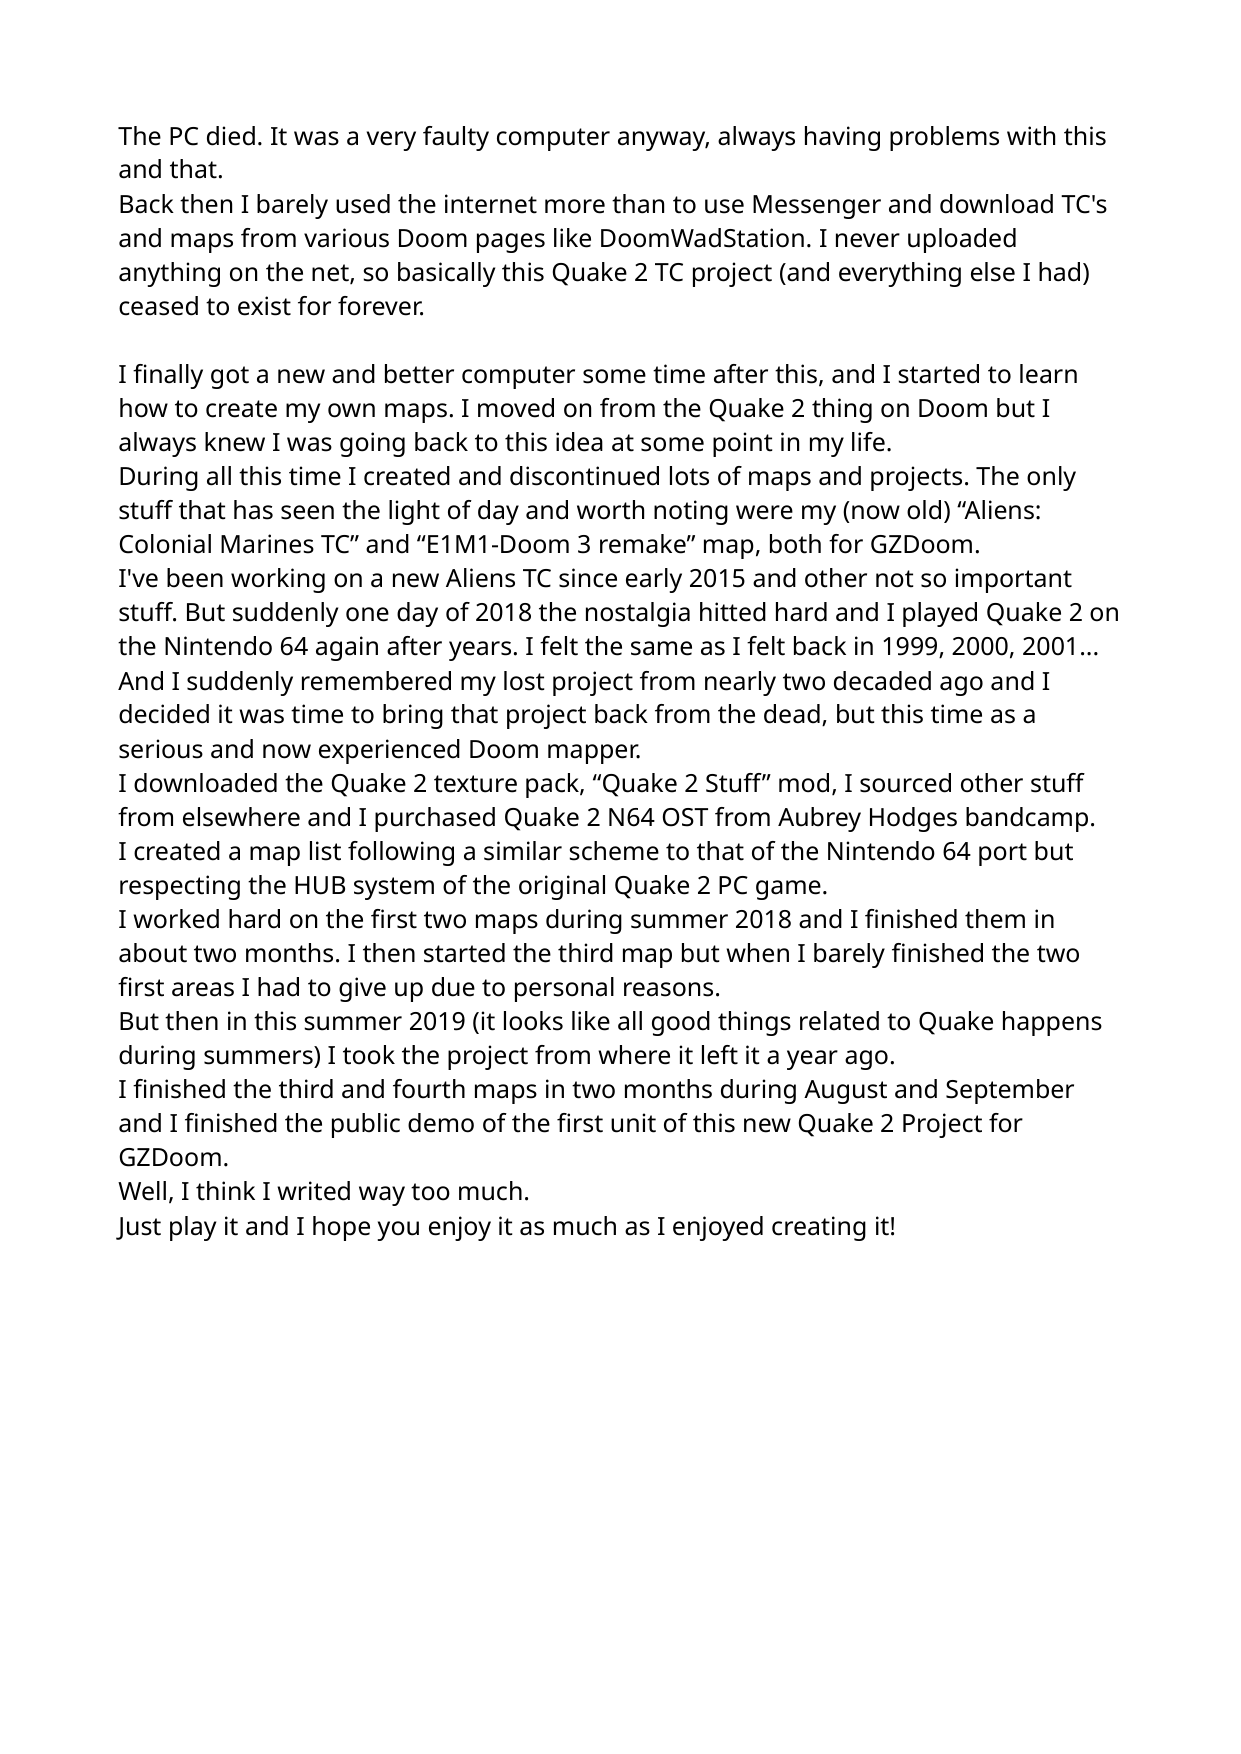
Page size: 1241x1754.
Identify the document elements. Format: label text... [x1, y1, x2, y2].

text I finished the third and fourth maps in two months during August and September and I finished the public demo of the first unit of this new Quake 2 Project for GZDoom. [118, 1072, 1122, 1174]
text I finally got a new and better computer some time after this, and I started to learn how to create my own maps. I moved on from the Quake 2 thing on Doom but I always knew I was going back to this idea at some point in my life. [118, 357, 1122, 459]
text I worked hard on the first two maps during summer 2018 and I finished them in about two months. I then started the third map but when I barely finished the two first areas I had to give up due to personal reasons. [118, 902, 1122, 1004]
text Just play it and I hope you enjoy it as much as I enjoyed creating it! [118, 1208, 1122, 1242]
text And I suddenly remembered my lost project from nearly two decaded ago and I decided it was time to bring that project back from the dead, but this time as a serious and now experienced Doom mapper. [118, 663, 1122, 765]
text I downloaded the Quake 2 texture pack, “Quake 2 Stuff” mod, I sourced other stuff from elsewhere and I purchased Quake 2 N64 OST from Aubrey Hodges bandcamp. [118, 765, 1122, 833]
text But then in this summer 2019 (it looks like all good things related to Quake happens during summers) I took the project from where it left it a year ago. [118, 1004, 1122, 1072]
text The PC died. It was a very faulty computer anyway, always having problems with this and that. [118, 118, 1122, 186]
text Well, I think I writed way too much. [118, 1174, 1122, 1208]
text Back then I barely used the internet more than to use Messenger and download TC's and maps from various Doom pages like DoomWadStation. I never uploaded anything on the net, so basically this Quake 2 TC project (and everything else I had) ceased to exist for forever. [118, 186, 1122, 322]
text I created a map list following a similar scheme to that of the Nintendo 64 port but respecting the HUB system of the original Quake 2 PC game. [118, 833, 1122, 902]
text I've been working on a new Aliens TC since early 2015 and other not so important stuff. But suddenly one day of 2018 the nostalgia hitted hard and I played Quake 2 on the Nintendo 64 again after years. I felt the same as I felt back in 1999, 2000, 2001... [118, 561, 1122, 663]
text During all this time I created and discontinued lots of maps and projects. The only stuff that has seen the light of day and worth noting were my (now old) “Aliens: Colonial Marines TC” and “E1M1-Doom 3 remake” map, both for GZDoom. [118, 459, 1122, 561]
